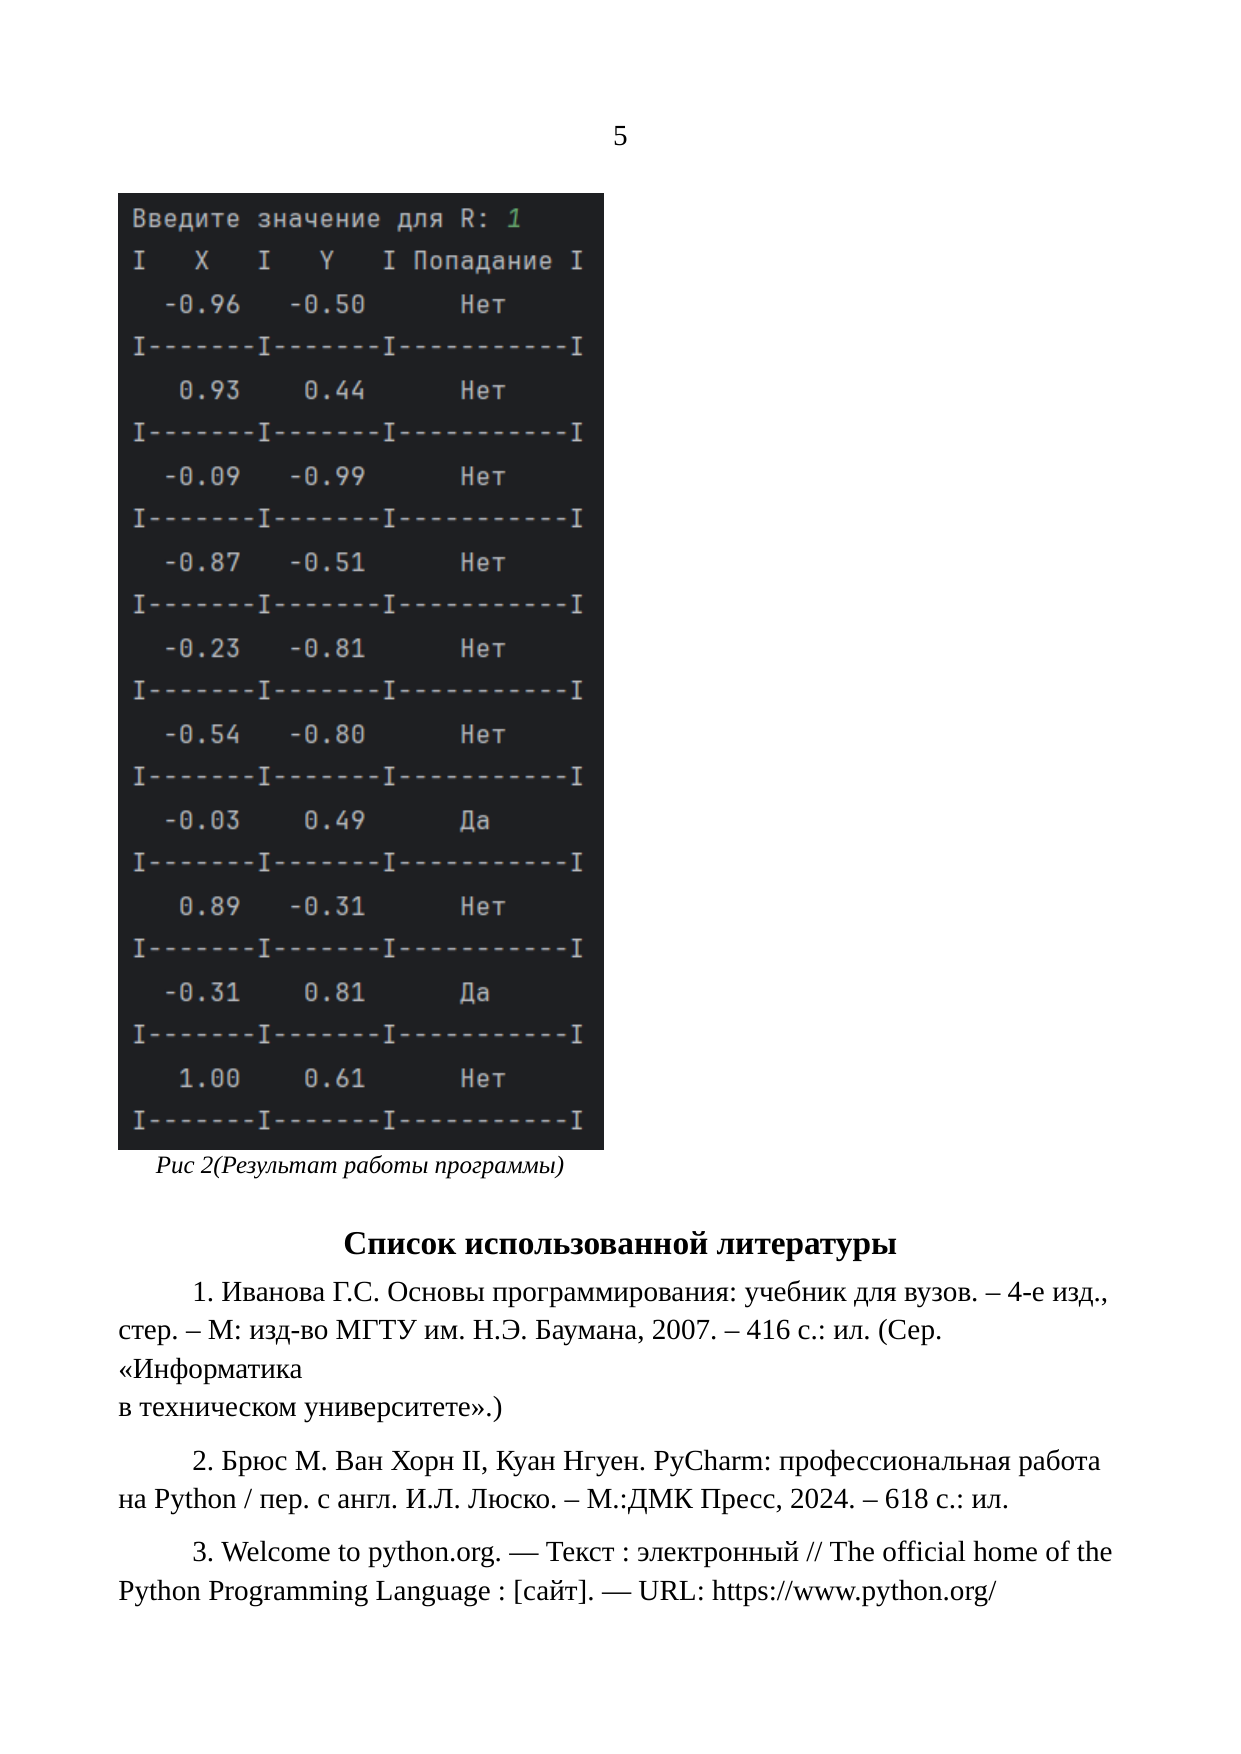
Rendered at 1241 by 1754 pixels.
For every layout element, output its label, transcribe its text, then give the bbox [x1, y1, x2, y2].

list Брюс М. Ван Хорн II, Куан Нгуен. PyCharm: профессиональная работа на Python / пер. с англ. И.Л. Люско. – М.:ДМК Пресс, 2024. – 618 с.: ил. [118, 1443, 1122, 1515]
list Иванова Г.С. Основы программирования: учебник для вузов. – 4-е изд., стер. – М: изд-во МГТУ им. Н.Э. Баумана, 2007. – 416 с.: ил. (Сер. «Информатика в техническом университете».) [118, 1274, 1122, 1423]
subtitle Список использованной литературы [118, 1223, 1122, 1261]
picture [118, 193, 604, 1150]
list Welcome to python.org. — Текст : электронный // The official home of the Python Programming Language : [сайт]. — URL: https://www.python.org/ [118, 1534, 1122, 1606]
text Рис 2(Результат работы программы) [118, 1150, 604, 1178]
